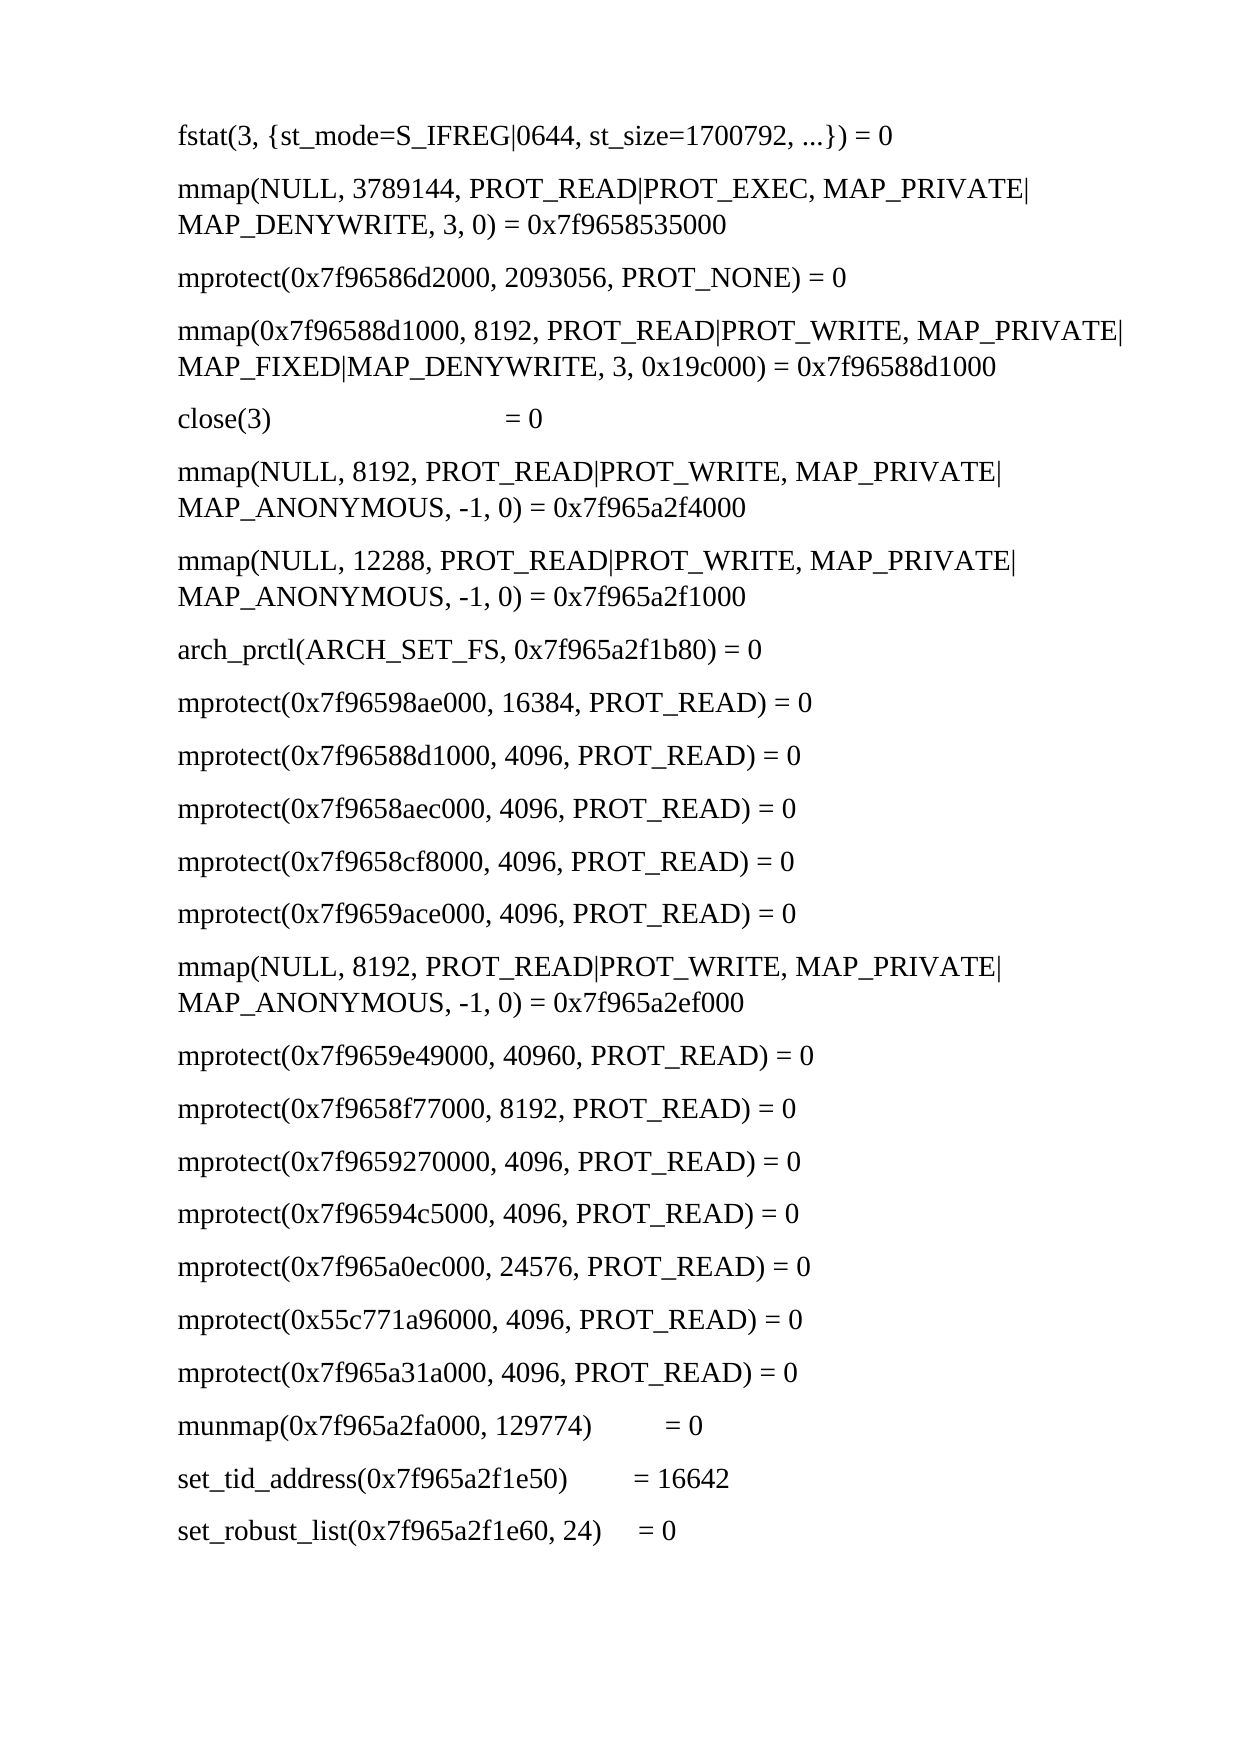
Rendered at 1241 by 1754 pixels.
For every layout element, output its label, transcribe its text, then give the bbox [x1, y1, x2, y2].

text mmap(NULL, 8192, PROT_READ|PROT_WRITE, MAP_PRIVATE|MAP_ANONYMOUS, -1, 0) = 0x7f965a2ef000 [177, 949, 1152, 1019]
text mprotect(0x7f9658f77000, 8192, PROT_READ) = 0 [177, 1091, 1152, 1124]
text mprotect(0x7f96588d1000, 4096, PROT_READ) = 0 [177, 738, 1152, 772]
text mmap(0x7f96588d1000, 8192, PROT_READ|PROT_WRITE, MAP_PRIVATE|MAP_FIXED|MAP_DENYWRITE, 3, 0x19c000) = 0x7f96588d1000 [177, 313, 1152, 382]
text mprotect(0x7f96586d2000, 2093056, PROT_NONE) = 0 [177, 260, 1152, 293]
text mprotect(0x7f9659270000, 4096, PROT_READ) = 0 [177, 1144, 1152, 1177]
text fstat(3, {st_mode=S_IFREG|0644, st_size=1700792, ...}) = 0 [177, 118, 1152, 152]
text mprotect(0x7f96594c5000, 4096, PROT_READ) = 0 [177, 1197, 1152, 1230]
text mprotect(0x7f96598ae000, 16384, PROT_READ) = 0 [177, 685, 1152, 719]
text mmap(NULL, 8192, PROT_READ|PROT_WRITE, MAP_PRIVATE|MAP_ANONYMOUS, -1, 0) = 0x7f965a2f4000 [177, 454, 1152, 524]
text mprotect(0x7f965a31a000, 4096, PROT_READ) = 0 [177, 1355, 1152, 1389]
text close(3) = 0 [177, 402, 1152, 435]
text munmap(0x7f965a2fa000, 129774) = 0 [177, 1408, 1152, 1441]
text mprotect(0x7f9659ace000, 4096, PROT_READ) = 0 [177, 896, 1152, 930]
text set_robust_list(0x7f965a2f1e60, 24) = 0 [177, 1513, 1152, 1547]
text arch_prctl(ARCH_SET_FS, 0x7f965a2f1b80) = 0 [177, 632, 1152, 666]
text mprotect(0x7f9658aec000, 4096, PROT_READ) = 0 [177, 791, 1152, 824]
text mprotect(0x7f9659e49000, 40960, PROT_READ) = 0 [177, 1038, 1152, 1072]
text mprotect(0x7f965a0ec000, 24576, PROT_READ) = 0 [177, 1249, 1152, 1283]
text mprotect(0x55c771a96000, 4096, PROT_READ) = 0 [177, 1302, 1152, 1336]
text mmap(NULL, 3789144, PROT_READ|PROT_EXEC, MAP_PRIVATE|MAP_DENYWRITE, 3, 0) = 0x7f9658535000 [177, 171, 1152, 241]
text set_tid_address(0x7f965a2f1e50) = 16642 [177, 1461, 1152, 1494]
text mmap(NULL, 12288, PROT_READ|PROT_WRITE, MAP_PRIVATE|MAP_ANONYMOUS, -1, 0) = 0x7f965a2f1000 [177, 543, 1152, 613]
text mprotect(0x7f9658cf8000, 4096, PROT_READ) = 0 [177, 844, 1152, 877]
